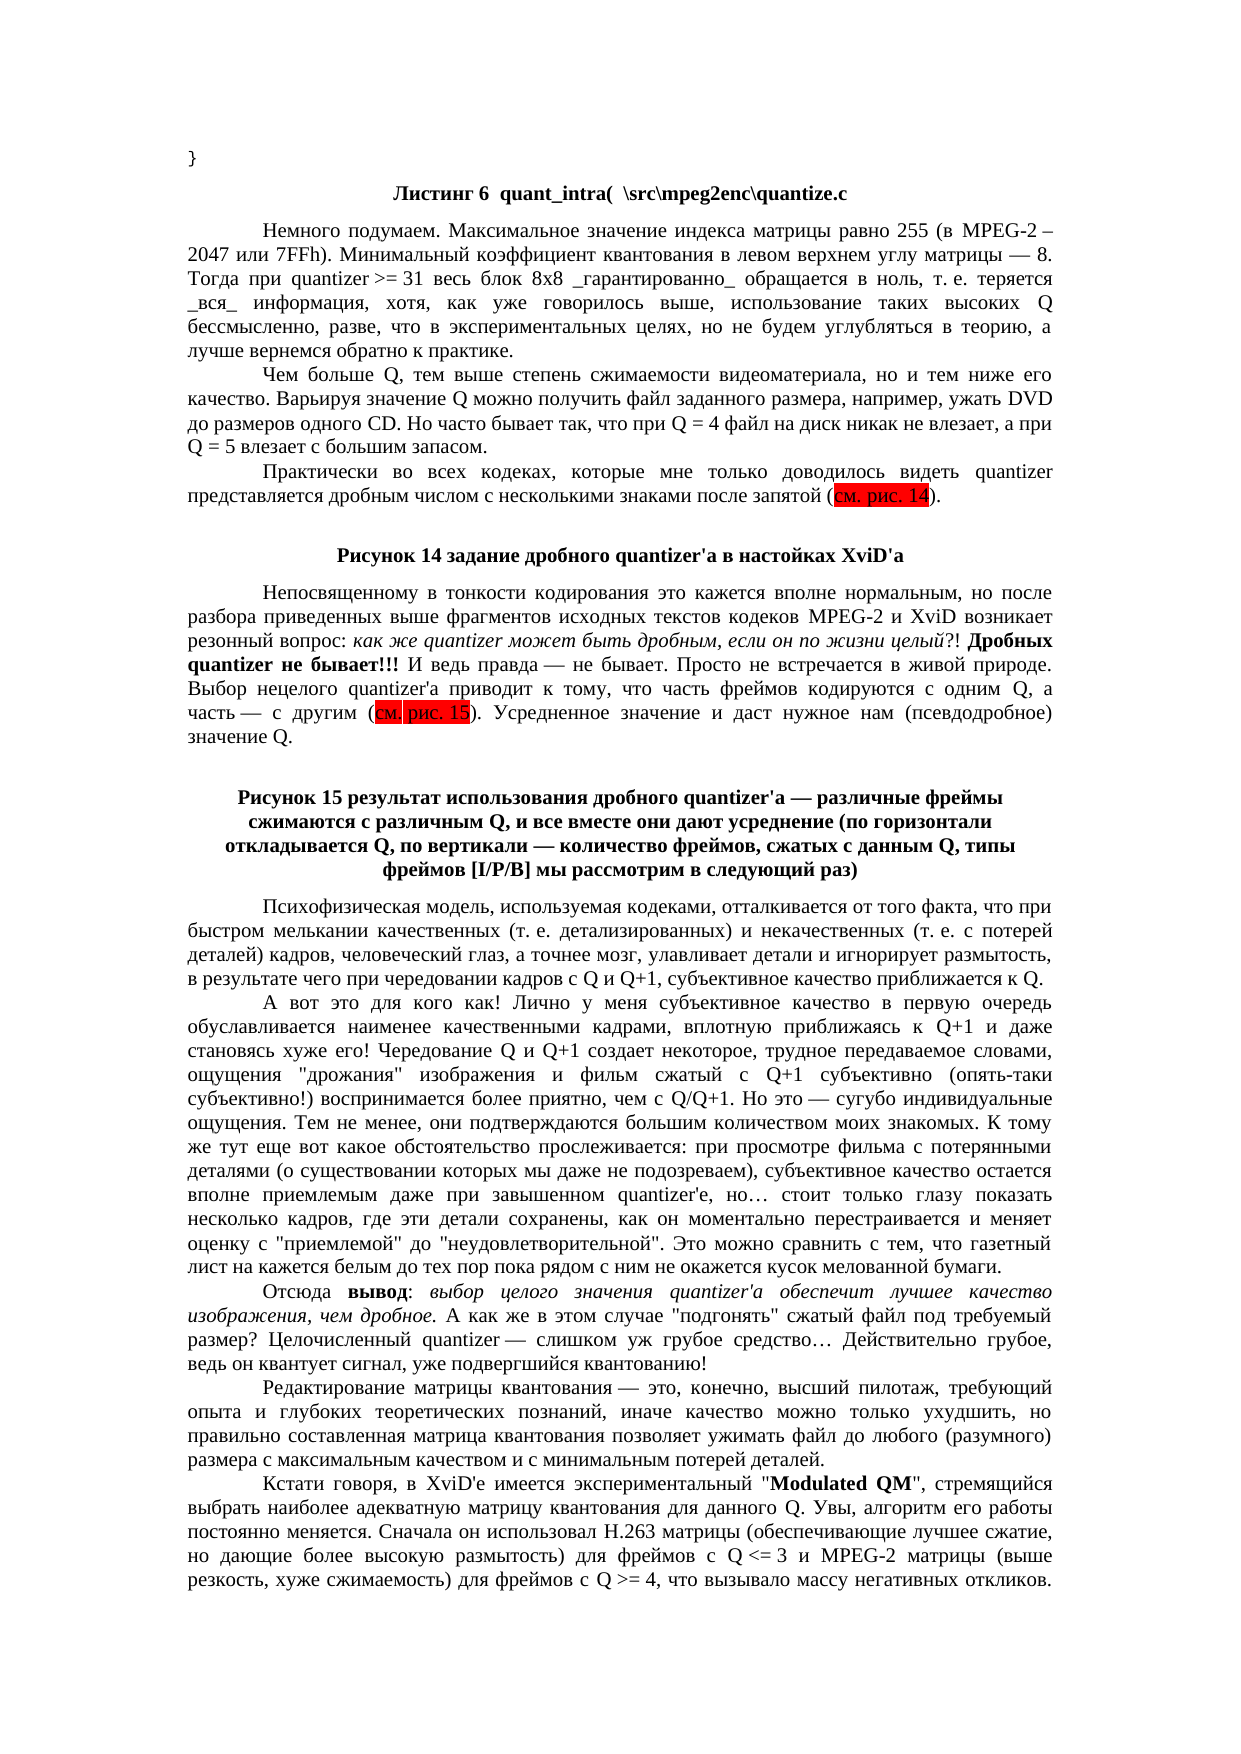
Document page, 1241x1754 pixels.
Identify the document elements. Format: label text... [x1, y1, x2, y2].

text Чем больше Q, тем выше степень сжимаемости видеоматериала, но и тем ниже его качество. Варьируя значение Q можно получить файл заданного размера, например, ужать DVD до размеров одного CD. Но часто бывает так, что при Q = 4 файл на диск никак не влезает, а при Q = 5 влезает с большим запасом. [187, 362, 1053, 458]
text Рисунок 14 задание дробного quantizer'а в настойках XviD'a [187, 543, 1053, 567]
text Психофизическая модель, используемая кодеками, отталкивается от того факта, что при быстром мелькании качественных (т. е. детализированных) и некачественных (т. е. с потерей деталей) кадров, человеческий глаз, а точнее мозг, улавливает детали и игнорирует размытость, в результате чего при чередовании кадров с Q и Q+1, субъективное качество приближается к Q. [187, 893, 1053, 990]
text } [187, 150, 1053, 169]
text Рисунок 15 результат использования дробного quantizer'а — различные фреймы сжимаются с различным Q, и все вместе они дают усреднение (по горизонтали откладывается Q, по вертикали — количество фреймов, сжатых с данным Q, типы фреймов [I/P/B] мы рассмотрим в следующий раз) [187, 785, 1053, 881]
text Непосвященному в тонкости кодирования это кажется вполне нормальным, но после разбора приведенных выше фрагментов исходных текстов кодеков MPEG-2 и XviD возникает резонный вопрос: как же quantizer может быть дробным, если он по жизни целый?! Дробных quantizer не бывает!!! И ведь правда — не бывает. Просто не встречается в живой природе. Выбор нецелого quantizer'а приводит к тому, что часть фреймов кодируются с одним Q, а часть — с другим (см. рис. 15). Усредненное значение и даст нужное нам (псевдодробное) значение Q. [187, 580, 1053, 748]
text Кстати говоря, в XviD'е имеется экспериментальный "Modulated QM", стремящийся выбрать наиболее адекватную матрицу квантования для данного Q. Увы, алгоритм его работы постоянно меняется. Сначала он использовал H.263 матрицы (обеспечивающие лучшее сжатие, но дающие более высокую размытость) для фреймов с Q <= 3 и MPEG-2 матрицы (выше резкость, хуже сжимаемость) для фреймов с Q >= 4, что вызывало массу негативных откликов. [187, 1471, 1053, 1591]
text Отсюда вывод: выбор целого значения quantizer'а обеспечит лучшее качество изображения, чем дробное. А как же в этом случае "подгонять" сжатый файл под требуемый размер? Целочисленный quantizer — слишком уж грубое средство… Действительно грубое, ведь он квантует сигнал, уже подвергшийся квантованию! [187, 1278, 1053, 1375]
text Редактирование матрицы квантования — это, конечно, высший пилотаж, требующий опыта и глубоких теоретических познаний, иначе качество можно только ухудшить, но правильно составленная матрица квантования позволяет ужимать файл до любого (разумного) размера с максимальным качеством и с минимальным потерей деталей. [187, 1375, 1053, 1471]
text А вот это для кого как! Лично у меня субъективное качество в первую очередь обуславливается наименее качественными кадрами, вплотную приближаясь к Q+1 и даже становясь хуже его! Чередование Q и Q+1 создает некоторое, трудное передаваемое словами, ощущения "дрожания" изображения и фильм сжатый с Q+1 субъективно (опять-таки субъективно!) воспринимается более приятно, чем с Q/Q+1. Но это — сугубо индивидуальные ощущения. Тем не менее, они подтверждаются большим количеством моих знакомых. К тому же тут еще вот какое обстоятельство прослеживается: при просмотре фильма с потерянными деталями (о существовании которых мы даже не подозреваем), субъективное качество остается вполне приемлемым даже при завышенном quantizer'е, но… стоит только глазу показать несколько кадров, где эти детали сохранены, как он моментально перестраивается и меняет оценку с "приемлемой" до "неудовлетворительной". Это можно сравнить с тем, что газетный лист на кажется белым до тех пор пока рядом с ним не окажется кусок мелованной бумаги. [187, 990, 1053, 1278]
text Листинг 6 quant_intra( \src\mpeg2enc\quantize.c [187, 181, 1053, 205]
text Практически во всех кодеках, которые мне только доводилось видеть quantizer представляется дробным числом с несколькими знаками после запятой (см. рис. 14). [187, 458, 1053, 507]
text Немного подумаем. Максимальное значение индекса матрицы равно 255 (в MPEG-2 – 2047 или 7FFh). Минимальный коэффициент квантования в левом верхнем углу матрицы — 8. Тогда при quantizer >= 31 весь блок 8x8 _гарантированно_ обращается в ноль, т. е. теряется _вся_ информация, хотя, как уже говорилось выше, использование таких высоких Q бессмысленно, разве, что в экспериментальных целях, но не будем углубляться в теорию, а лучше вернемся обратно к практике. [187, 218, 1053, 362]
